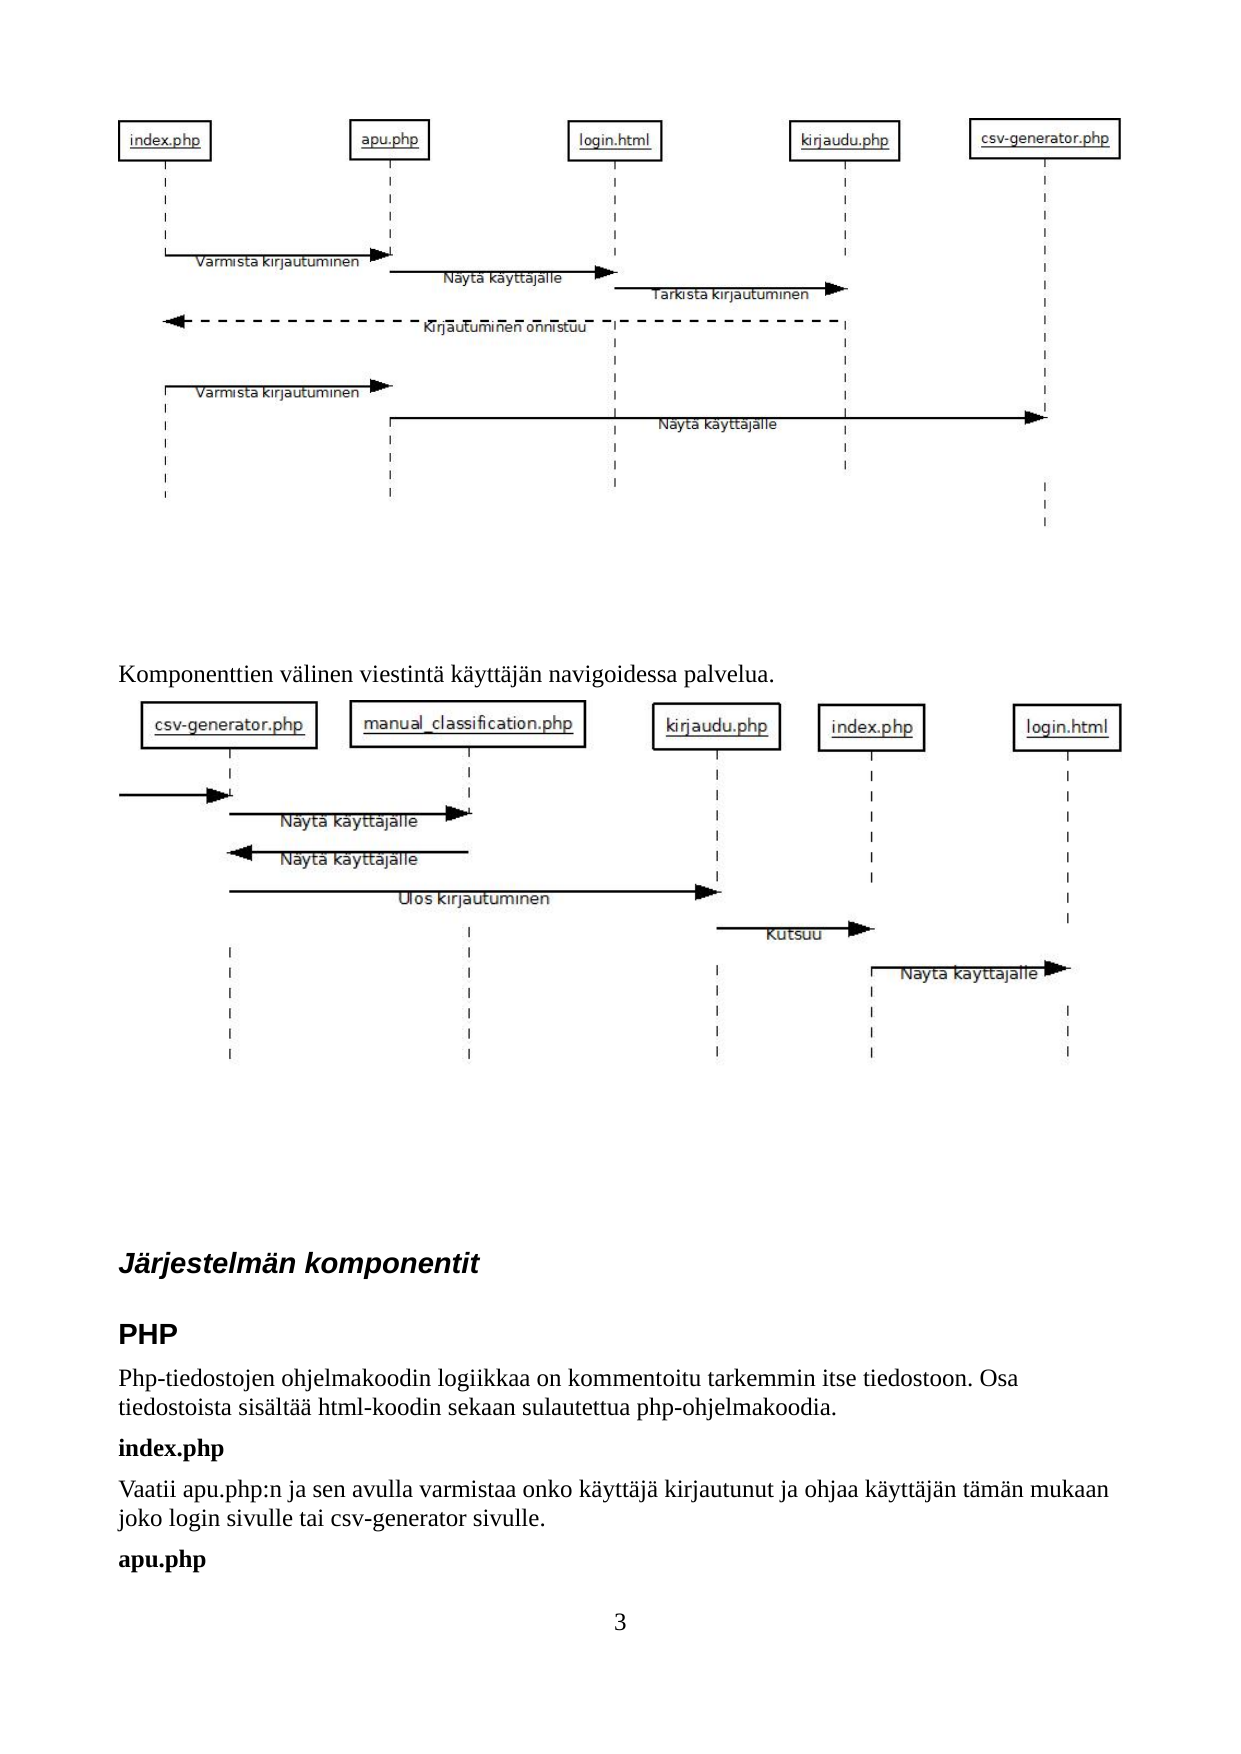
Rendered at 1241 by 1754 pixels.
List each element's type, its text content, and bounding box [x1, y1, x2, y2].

subtitle PHP [118, 1317, 1122, 1350]
text Php-tiedostojen ohjelmakoodin logiikkaa on kommentoitu tarkemmin itse tiedostoon. Osa tiedostoista sisältää html-koodin sekaan sulautettua php-ohjelmakoodia. [118, 1363, 1122, 1420]
text apu.php [118, 1544, 1122, 1573]
text index.php [118, 1433, 1122, 1462]
picture [118, 118, 1123, 536]
text Vaatii apu.php:n ja sen avulla varmistaa onko käyttäjä kirjautunut ja ohjaa käyttäjän tämän mukaan joko login sivulle tai csv-generator sivulle. [118, 1474, 1122, 1532]
text Komponenttien välinen viestintä käyttäjän navigoidessa palvelua. [118, 659, 1122, 688]
picture [118, 700, 1123, 1068]
subtitle Järjestelmän komponentit [118, 1246, 1122, 1279]
